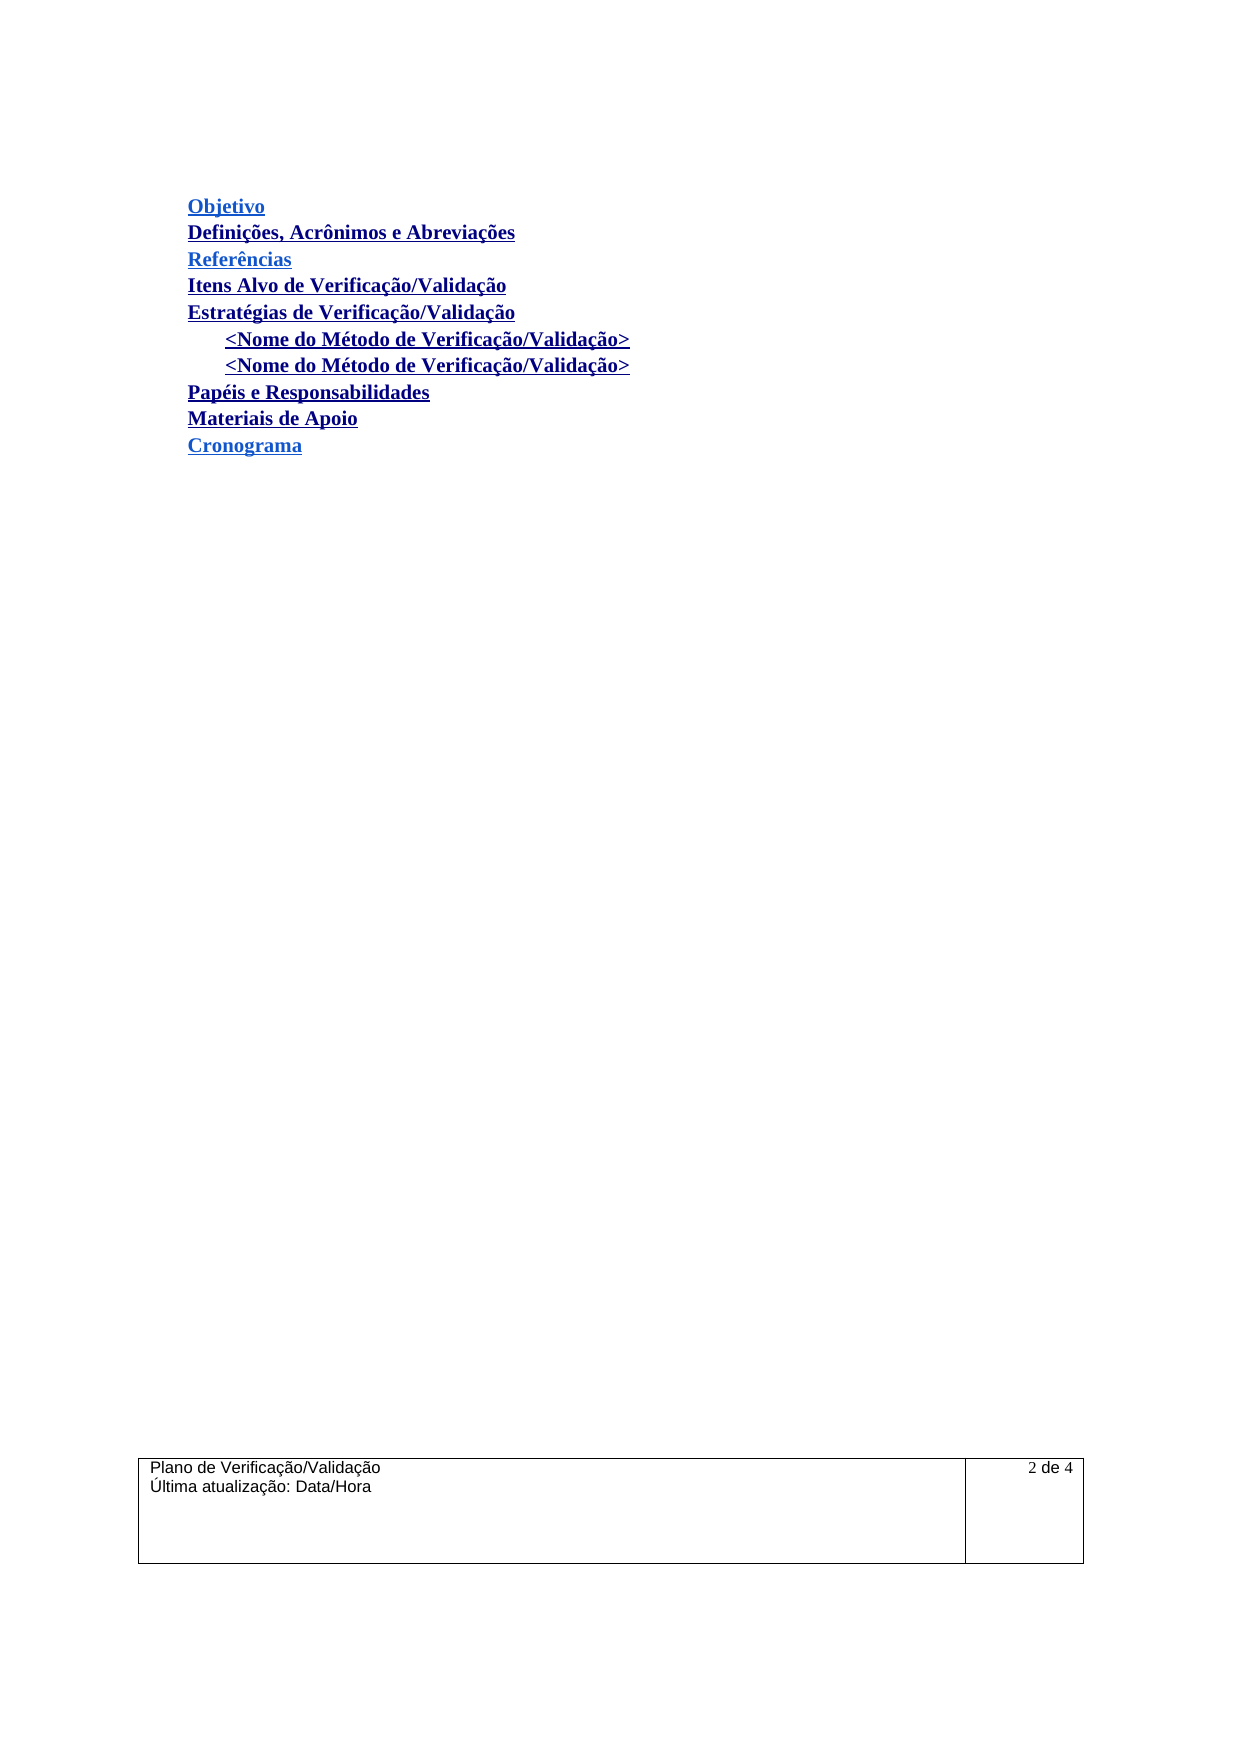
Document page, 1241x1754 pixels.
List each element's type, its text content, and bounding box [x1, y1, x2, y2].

text Objetivo [187, 194, 1090, 218]
text Cronograma [187, 434, 1090, 457]
text Estratégias de Verificação/Validação [187, 301, 1090, 324]
text Materiais de Apoio [187, 407, 1090, 430]
text <Nome do Método de Verificação/Validação> [225, 327, 1090, 351]
text Papéis e Responsabilidades [187, 381, 1090, 404]
text Itens Alvo de Verificação/Validação [187, 274, 1090, 297]
text Definições, Acrônimos e Abreviações [187, 221, 1090, 244]
text <Nome do Método de Verificação/Validação> [225, 354, 1090, 377]
text Referências [187, 248, 1090, 271]
